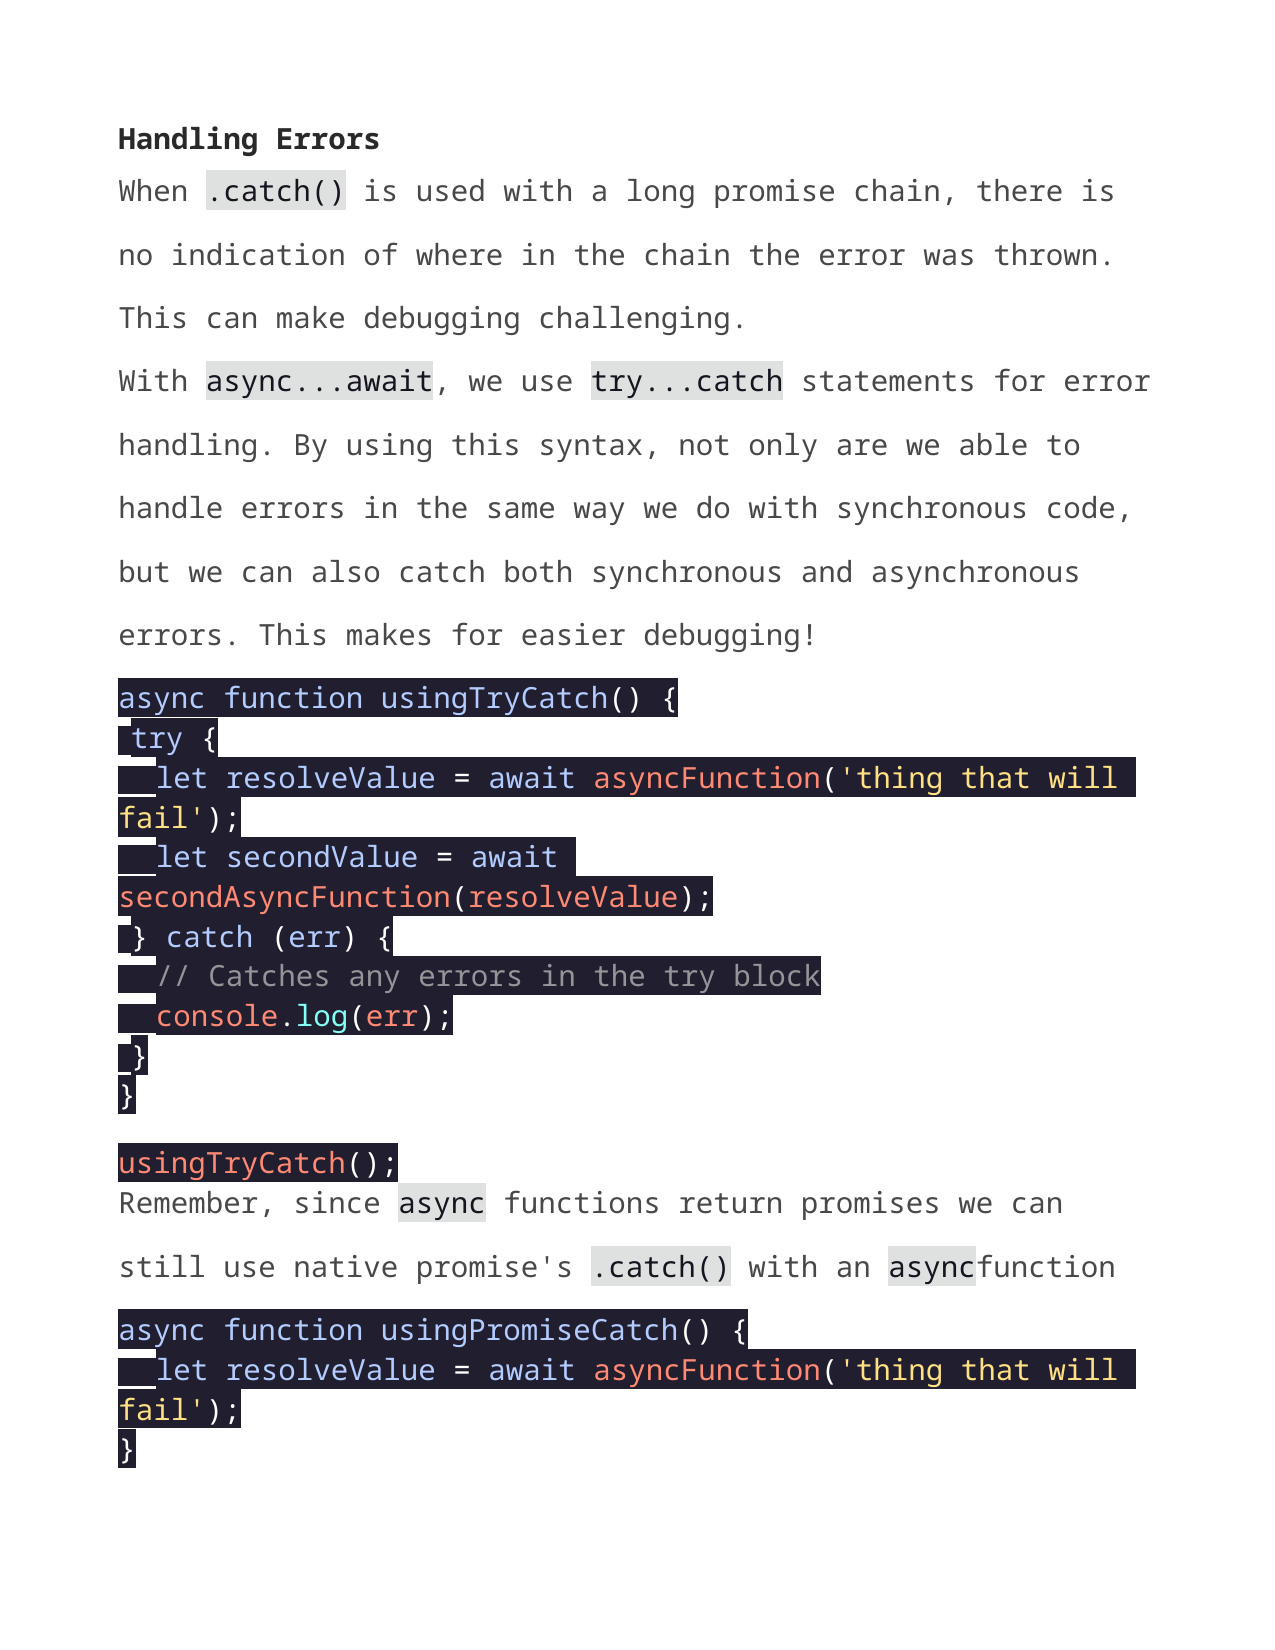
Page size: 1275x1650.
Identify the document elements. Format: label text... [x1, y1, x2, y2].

text let resolveValue = await asyncFunction('thing that will fail'); [118, 757, 1157, 837]
text } [118, 1035, 1157, 1075]
text } catch (err) { [118, 916, 1157, 956]
text let resolveValue = await asyncFunction('thing that will fail'); [118, 1349, 1157, 1428]
text try { [118, 717, 1157, 757]
text When .catch() is used with a long promise chain, there is no indication of where in the chain the error was thrown. This can make debugging challenging. [118, 170, 1157, 337]
text let secondValue = await secondAsyncFunction(resolveValue); [118, 837, 1157, 916]
text } [118, 1075, 1157, 1114]
text async function usingPromiseCatch() { [118, 1309, 1157, 1349]
text // Catches any errors in the try block [118, 956, 1157, 995]
subtitle Handling Errors [118, 118, 1157, 158]
text usingTryCatch(); [118, 1143, 1157, 1182]
text console.log(err); [118, 995, 1157, 1035]
text Remember, since async functions return promises we can still use native promise's .catch() with an asyncfunction [118, 1182, 1157, 1286]
text } [118, 1428, 1157, 1468]
text async function usingTryCatch() { [118, 678, 1157, 717]
text With async...await, we use try...catch statements for error handling. By using this syntax, not only are we able to handle errors in the same way we do with synchronous code, but we can also catch both synchronous and asynchronous errors. This makes for easier debugging! [118, 361, 1157, 654]
